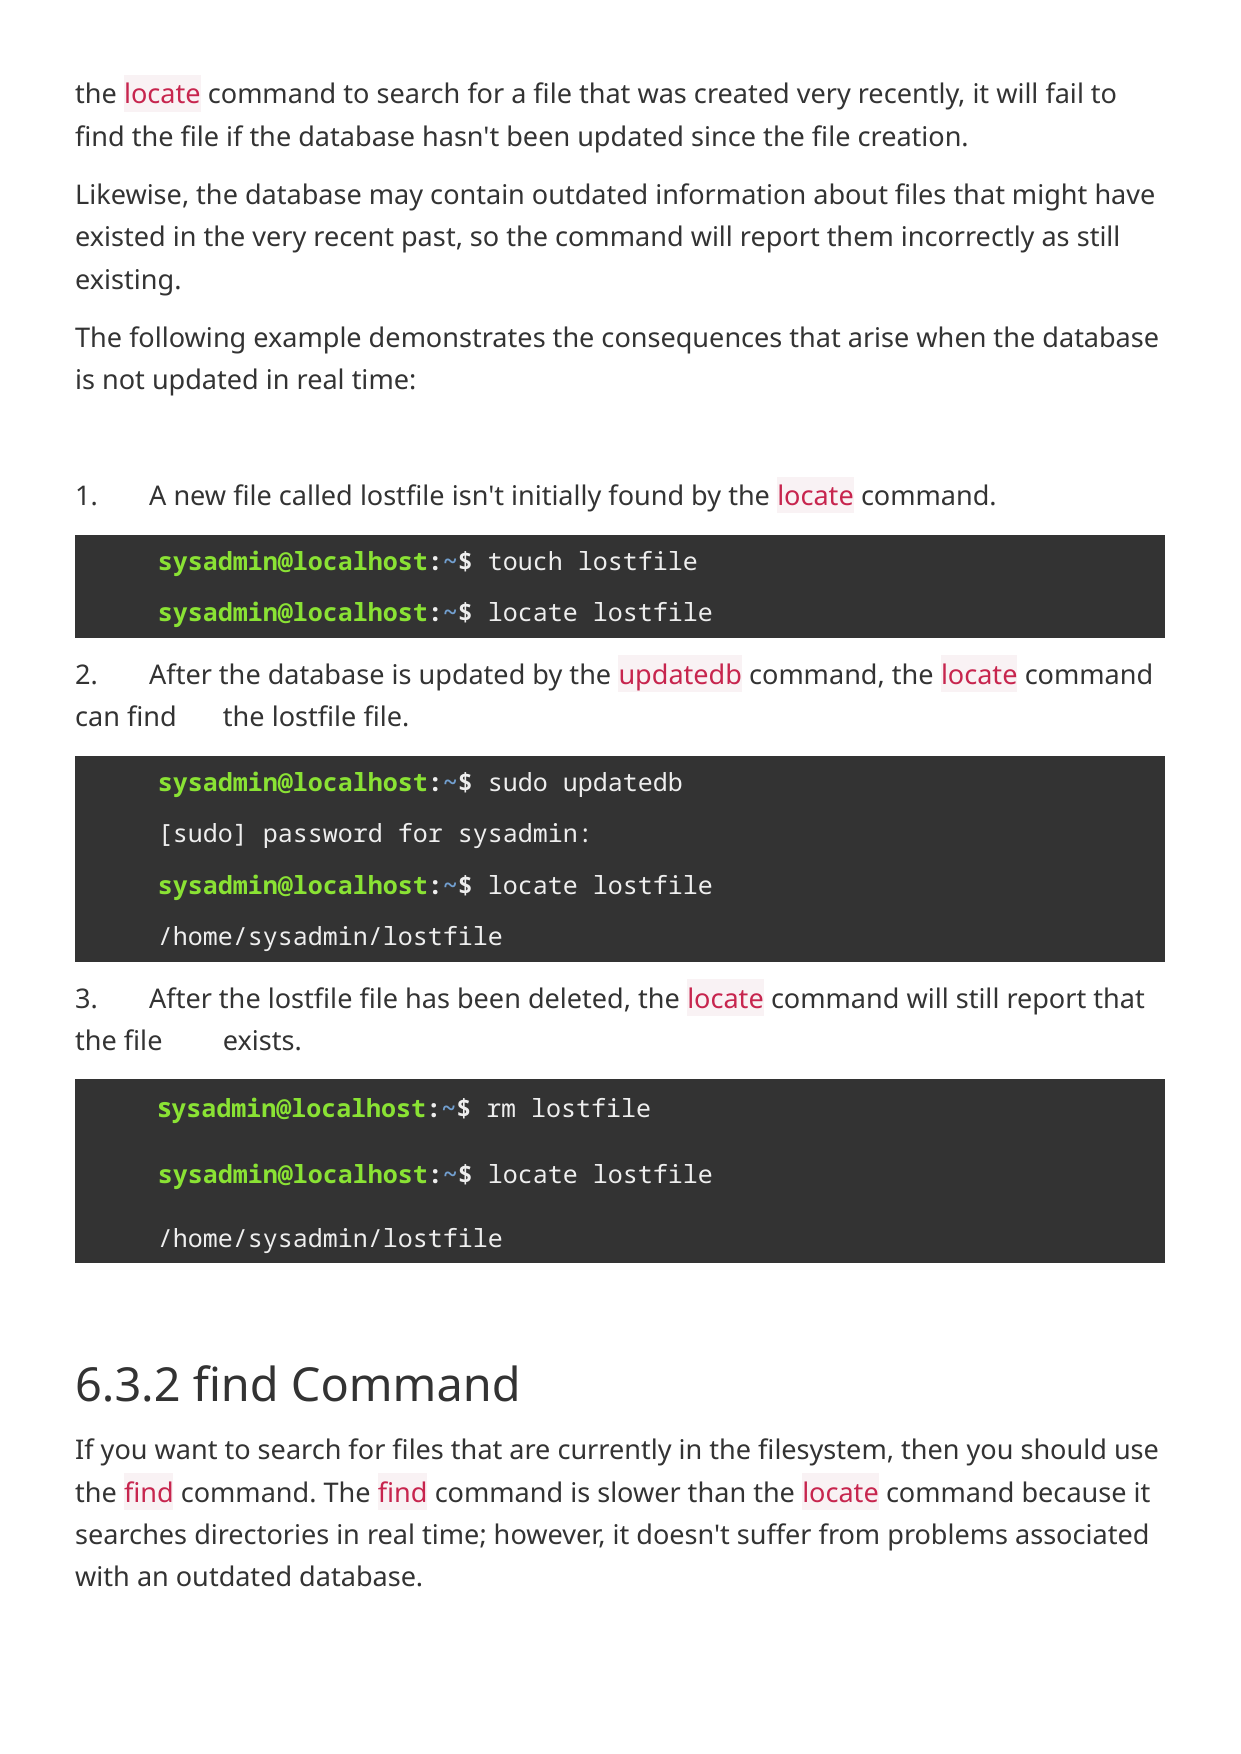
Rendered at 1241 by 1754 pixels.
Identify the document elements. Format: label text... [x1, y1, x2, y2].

text If you want to search for files that are currently in the filesystem, then you should use the find command. The find command is slower than the locate command because it searches directories in real time; however, it doesn't suffer from problems associated with an outdated database. [75, 1431, 1165, 1595]
text 1. A new file called lostfile isn't initially found by the locate command. [75, 477, 1165, 513]
list /home/sysadmin/lostfile [75, 910, 1165, 962]
list [sudo] password for sysadmin: [75, 807, 1165, 850]
text 3. After the lostfile file has been deleted, the locate command will still report that the file exists. [75, 979, 1165, 1058]
text the locate command to search for a file that was created very recently, it will fail to find the file if the database hasn't been updated since the file creation. [75, 75, 1165, 154]
text Likewise, the database may contain outdated information about files that might have existed in the very recent past, so the command will report them incorrectly as still existing. [75, 175, 1165, 297]
list sysadmin@localhost:~$ touch lostfile [75, 535, 1165, 578]
list sysadmin@localhost:~$ locate lostfile [75, 586, 1165, 638]
list sysadmin@localhost:~$ sudo updatedb [75, 756, 1165, 799]
list sysadmin@localhost:~$ locate lostfile [75, 1147, 1165, 1190]
text 2. After the database is updated by the updatedb command, the locate command can find the lostfile file. [75, 655, 1165, 734]
text The following example demonstrates the consequences that arise when the database is not updated in real time: [75, 318, 1165, 397]
list sysadmin@localhost:~$ rm lostfile [75, 1079, 1165, 1125]
subtitle 6.3.2 find Command [75, 1351, 1165, 1415]
list /home/sysadmin/lostfile [75, 1211, 1165, 1263]
list sysadmin@localhost:~$ locate lostfile [75, 858, 1165, 901]
